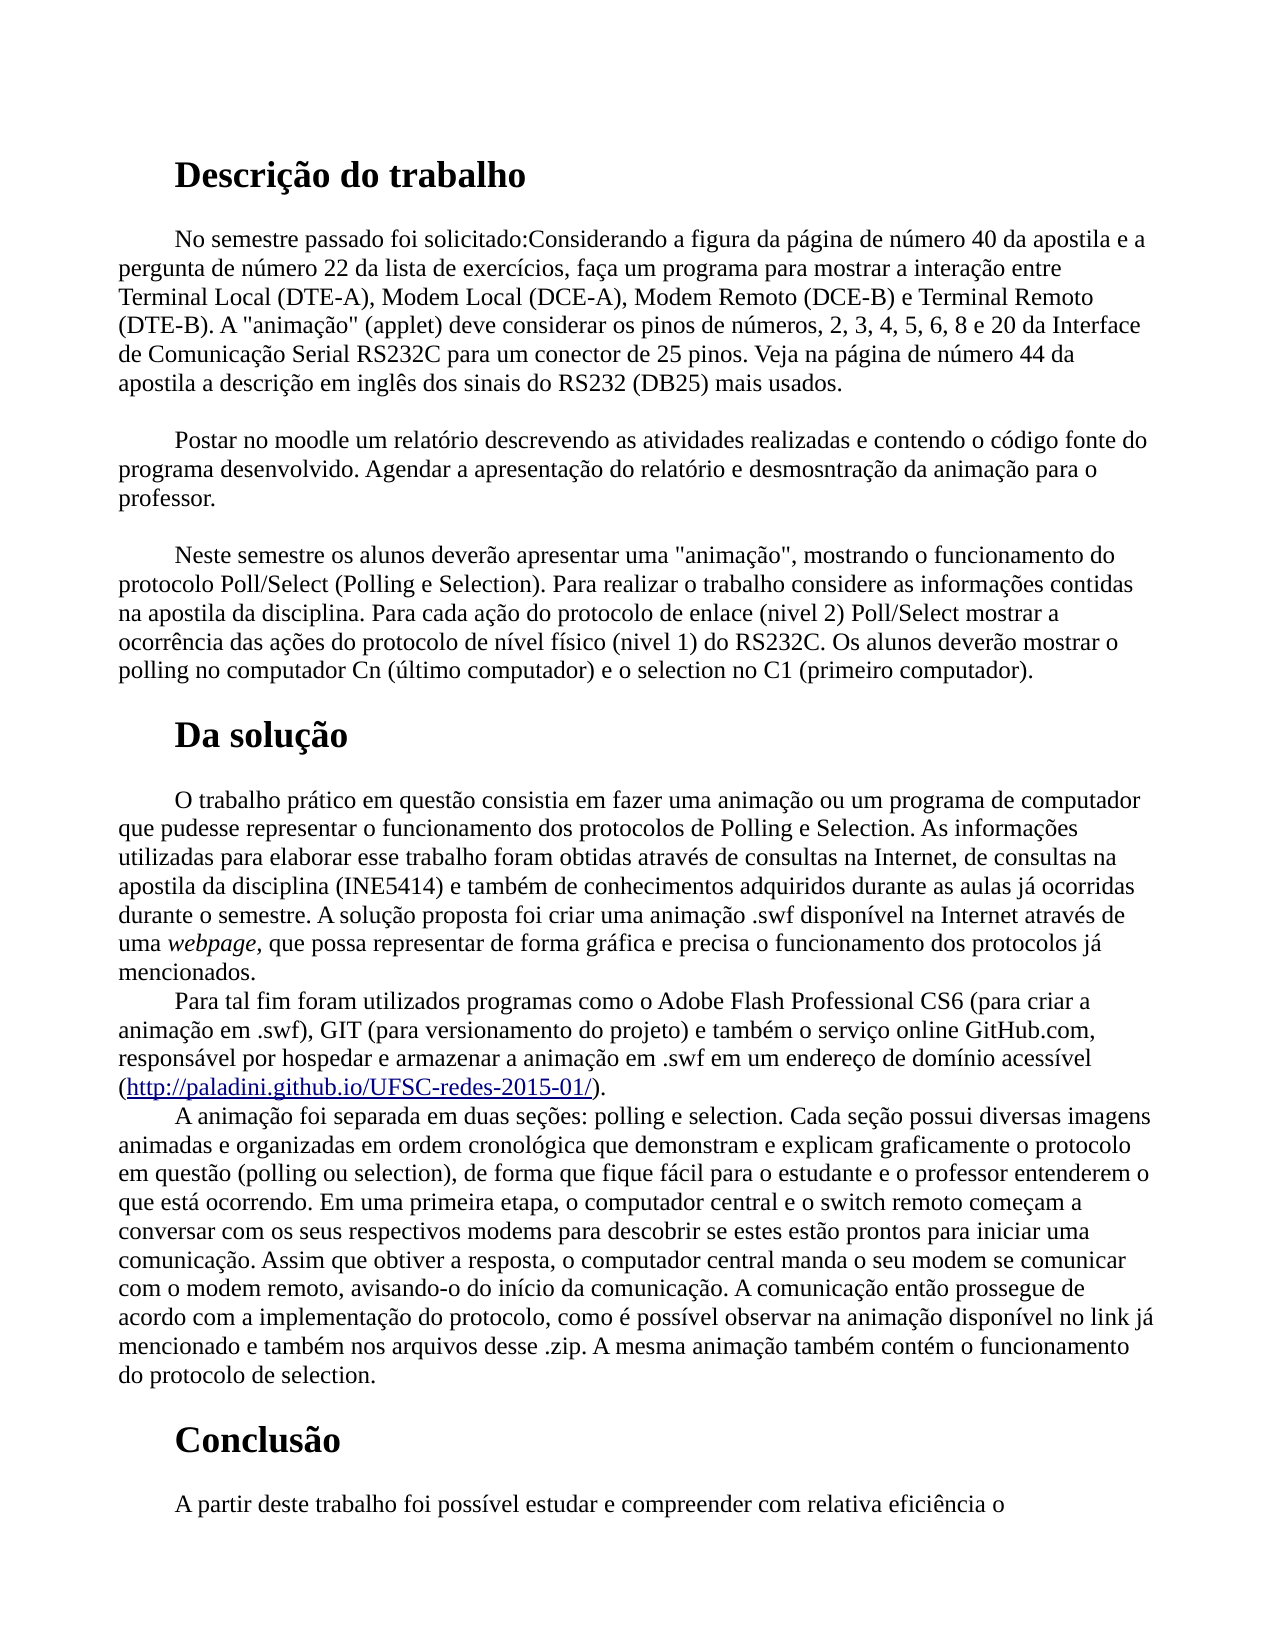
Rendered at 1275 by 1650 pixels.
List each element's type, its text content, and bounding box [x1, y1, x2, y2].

text Neste semestre os alunos deverão apresentar uma "animação", mostrando o funcionamento do protocolo Poll/Select (Polling e Selection). Para realizar o trabalho considere as informações contidas na apostila da disciplina. Para cada ação do protocolo de enlace (nivel 2) Poll/Select mostrar a ocorrência das ações do protocolo de nível físico (nivel 1) do RS232C. Os alunos deverão mostrar o polling no computador Cn (último computador) e o selection no C1 (primeiro computador). [118, 540, 1157, 684]
text Postar no moodle um relatório descrevendo as atividades realizadas e contendo o código fonte do programa desenvolvido. Agendar a apresentação do relatório e desmosntração da animação para o professor. [118, 425, 1157, 512]
text A partir deste trabalho foi possível estudar e compreender com relativa eficiência o [118, 1489, 1157, 1518]
text No semestre passado foi solicitado:Considerando a figura da página de número 40 da apostila e a pergunta de número 22 da lista de exercícios, faça um programa para mostrar a interação entre Terminal Local (DTE-A), Modem Local (DCE-A), Modem Remoto (DCE-B) e Terminal Remoto (DTE-B). A "animação" (applet) deve considerar os pinos de números, 2, 3, 4, 5, 6, 8 e 20 da Interface de Comunicação Serial RS232C para um conector de 25 pinos. Veja na página de número 44 da apostila a descrição em inglês dos sinais do RS232 (DB25) mais usados. [118, 224, 1157, 397]
text Da solução [118, 713, 1157, 756]
text O trabalho prático em questão consistia em fazer uma animação ou um programa de computador que pudesse representar o funcionamento dos protocolos de Polling e Selection. As informações utilizadas para elaborar esse trabalho foram obtidas através de consultas na Internet, de consultas na apostila da disciplina (INE5414) e também de conhecimentos adquiridos durante as aulas já ocorridas durante o semestre. A solução proposta foi criar uma animação .swf disponível na Internet através de uma webpage, que possa representar de forma gráfica e precisa o funcionamento dos protocolos já mencionados. [118, 785, 1157, 986]
text Descrição do trabalho [118, 152, 1157, 195]
text Para tal fim foram utilizados programas como o Adobe Flash Professional CS6 (para criar a animação em .swf), GIT (para versionamento do projeto) e também o serviço online GitHub.com, responsável por hospedar e armazenar a animação em .swf em um endereço de domínio acessível (http://paladini.github.io/UFSC-redes-2015-01/). [118, 986, 1157, 1101]
text A animação foi separada em duas seções: polling e selection. Cada seção possui diversas imagens animadas e organizadas em ordem cronológica que demonstram e explicam graficamente o protocolo em questão (polling ou selection), de forma que fique fácil para o estudante e o professor entenderem o que está ocorrendo. Em uma primeira etapa, o computador central e o switch remoto começam a conversar com os seus respectivos modems para descobrir se estes estão prontos para iniciar uma comunicação. Assim que obtiver a resposta, o computador central manda o seu modem se comunicar com o modem remoto, avisando-o do início da comunicação. A comunicação então prossegue de acordo com a implementação do protocolo, como é possível observar na animação disponível no link já mencionado e também nos arquivos desse .zip. A mesma animação também contém o funcionamento do protocolo de selection. [118, 1101, 1157, 1388]
text Conclusão [118, 1417, 1157, 1460]
